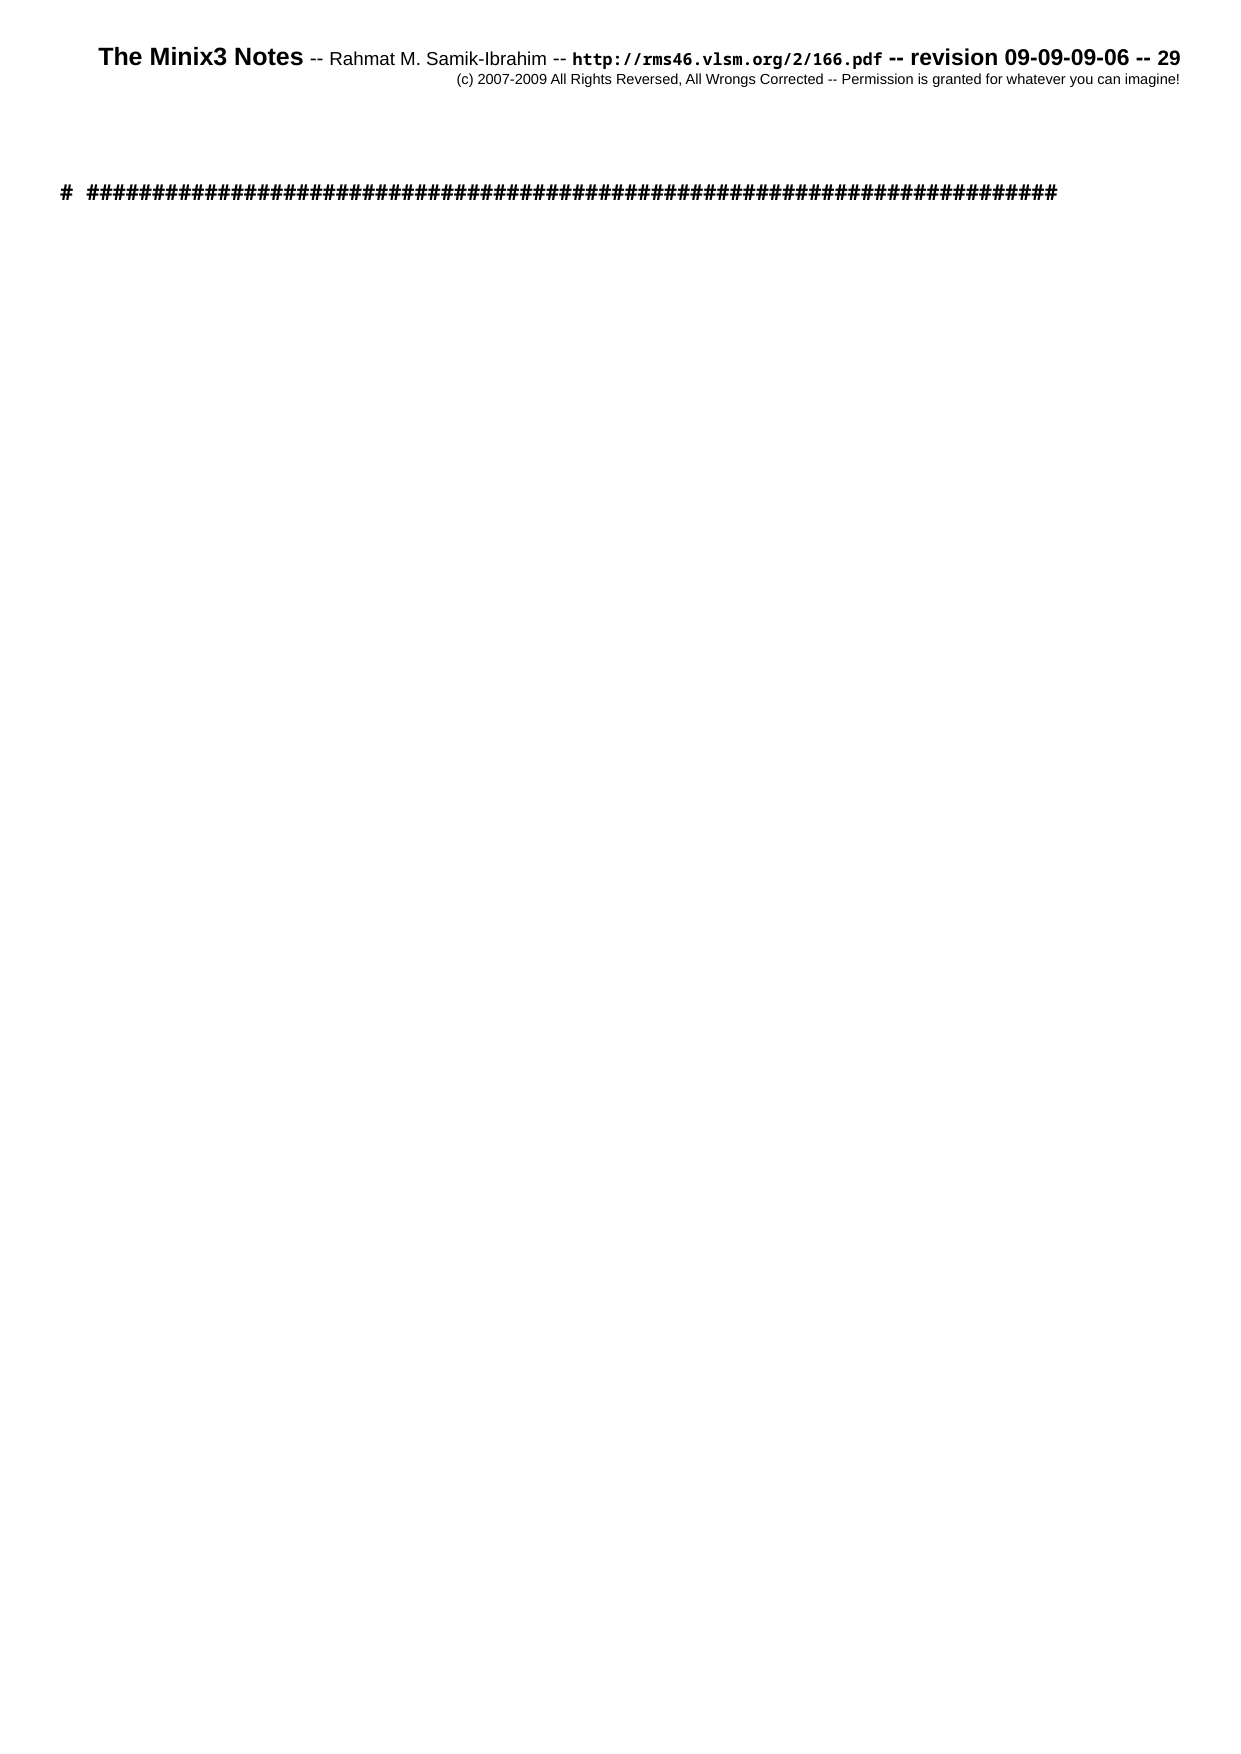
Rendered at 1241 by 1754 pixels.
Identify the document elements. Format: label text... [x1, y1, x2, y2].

text # ########################################################################## [60, 177, 1181, 207]
